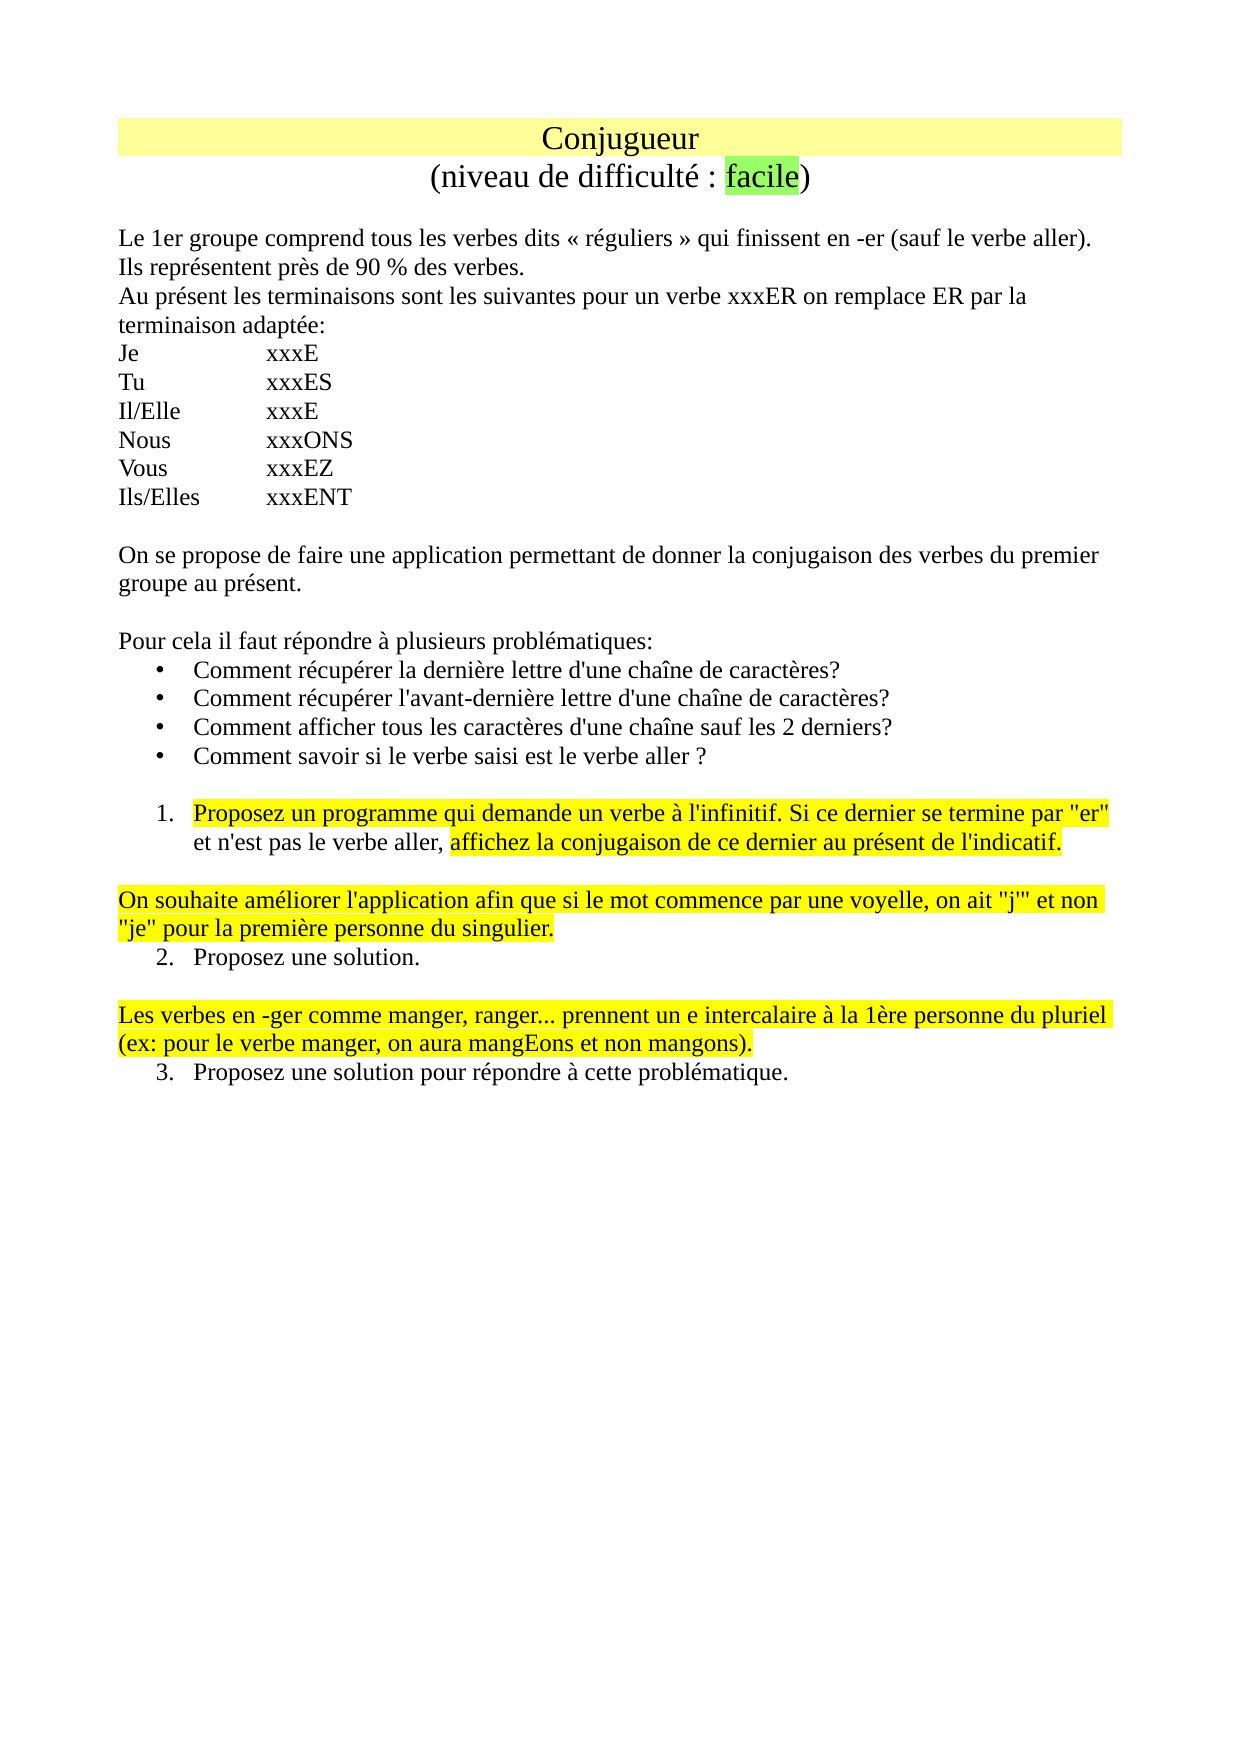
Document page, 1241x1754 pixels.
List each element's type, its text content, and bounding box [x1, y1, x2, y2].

text Conjugueur [118, 118, 1122, 156]
text Au présent les terminaisons sont les suivantes pour un verbe xxxER on remplace ER par la terminaison adaptée: [118, 281, 1122, 338]
list Comment récupérer l'avant-dernière lettre d'une chaîne de caractères? [156, 683, 1122, 712]
text Le 1er groupe comprend tous les verbes dits « réguliers » qui finissent en -er (sauf le verbe aller). Ils représentent près de 90 % des verbes. [118, 223, 1122, 281]
list Comment savoir si le verbe saisi est le verbe aller ? [156, 741, 1122, 770]
text Il/Elle xxxE [118, 396, 1122, 425]
text Nous xxxONS [118, 425, 1122, 453]
text (niveau de difficulté : facile) [118, 156, 1122, 195]
list Comment afficher tous les caractères d'une chaîne sauf les 2 derniers? [156, 712, 1122, 741]
text Pour cela il faut répondre à plusieurs problématiques: [118, 626, 1122, 655]
text Les verbes en -ger comme manger, ranger... prennent un e intercalaire à la 1ère personne du pluriel (ex: pour le verbe manger, on aura mangEons et non mangons). [118, 1000, 1122, 1057]
list Proposez une solution. [156, 942, 1122, 971]
text On se propose de faire une application permettant de donner la conjugaison des verbes du premier groupe au présent. [118, 540, 1122, 597]
text Je xxxE [118, 338, 1122, 367]
text Vous xxxEZ [118, 453, 1122, 482]
list Comment récupérer la dernière lettre d'une chaîne de caractères? [156, 655, 1122, 683]
text On souhaite améliorer l'application afin que si le mot commence par une voyelle, on ait "j'" et non "je" pour la première personne du singulier. [118, 885, 1122, 942]
text Ils/Elles xxxENT [118, 482, 1122, 511]
text Tu xxxES [118, 367, 1122, 396]
list Proposez une solution pour répondre à cette problématique. [156, 1057, 1122, 1086]
list Proposez un programme qui demande un verbe à l'infinitif. Si ce dernier se termine par "er" et n'est pas le verbe aller, affichez la conjugaison de ce dernier au présent de l'indicatif. [156, 798, 1122, 856]
